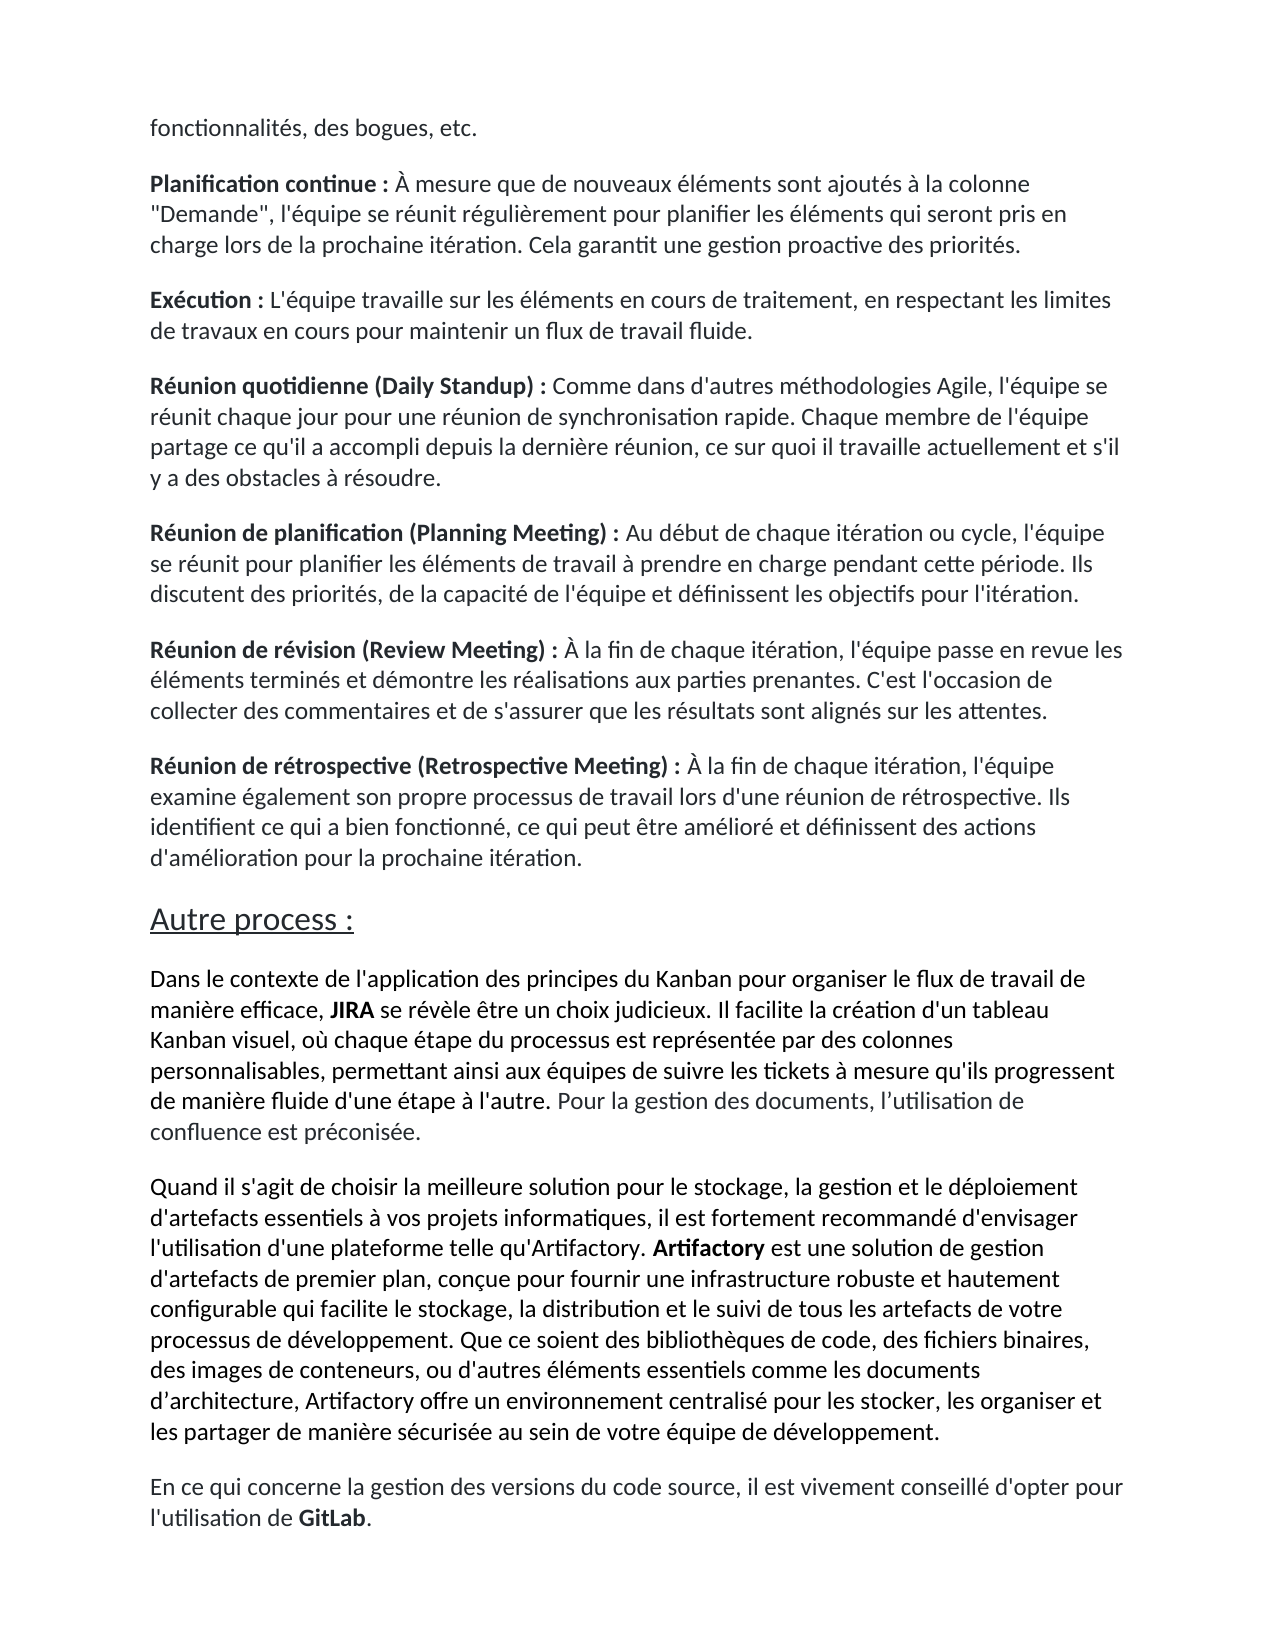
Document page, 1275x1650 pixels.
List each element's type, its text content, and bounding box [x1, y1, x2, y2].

text Réunion de planification (Planning Meeting) : Au début de chaque itération ou cycle, l'équipe se réunit pour planifier les éléments de travail à prendre en charge pendant cette période. Ils discutent des priorités, de la capacité de l'équipe et définissent les objectifs pour l'itération. [150, 517, 1125, 609]
text Réunion quotidienne (Daily Standup) : Comme dans d'autres méthodologies Agile, l'équipe se réunit chaque jour pour une réunion de synchronisation rapide. Chaque membre de l'équipe partage ce qu'il a accompli depuis la dernière réunion, ce sur quoi il travaille actuellement et s'il y a des obstacles à résoudre. [150, 370, 1125, 492]
text Exécution : L'équipe travaille sur les éléments en cours de traitement, en respectant les limites de travaux en cours pour maintenir un flux de travail fluide. [150, 284, 1125, 345]
text Réunion de révision (Review Meeting) : À la fin de chaque itération, l'équipe passe en revue les éléments terminés et démontre les réalisations aux parties prenantes. C'est l'occasion de collecter des commentaires et de s'assurer que les résultats sont alignés sur les attentes. [150, 634, 1125, 726]
text Planification continue : À mesure que de nouveaux éléments sont ajoutés à la colonne "Demande", l'équipe se réunit régulièrement pour planifier les éléments qui seront pris en charge lors de la prochaine itération. Cela garantit une gestion proactive des priorités. [150, 168, 1125, 259]
text Réunion de rétrospective (Retrospective Meeting) : À la fin de chaque itération, l'équipe examine également son propre processus de travail lors d'une réunion de rétrospective. Ils identifient ce qui a bien fonctionné, ce qui peut être amélioré et définissent des actions d'amélioration pour la prochaine itération. [150, 751, 1125, 873]
text En ce qui concerne la gestion des versions du code source, il est vivement conseillé d'opter pour l'utilisation de GitLab. [150, 1471, 1125, 1532]
text fonctionnalités, des bogues, etc. [150, 112, 1125, 143]
text Autre process : [150, 898, 1125, 938]
text Quand il s'agit de choisir la meilleure solution pour le stockage, la gestion et le déploiement d'artefacts essentiels à vos projets informatiques, il est fortement recommandé d'envisager l'utilisation d'une plateforme telle qu'Artifactory. Artifactory est une solution de gestion d'artefacts de premier plan, conçue pour fournir une infrastructure robuste et hautement configurable qui facilite le stockage, la distribution et le suivi de tous les artefacts de votre processus de développement. Que ce soient des bibliothèques de code, des fichiers binaires, des images de conteneurs, ou d'autres éléments essentiels comme les documents d’architecture, Artifactory offre un environnement centralisé pour les stocker, les organiser et les partager de manière sécurisée au sein de votre équipe de développement. [150, 1171, 1125, 1446]
text Dans le contexte de l'application des principes du Kanban pour organiser le flux de travail de manière efficace, JIRA se révèle être un choix judicieux. Il facilite la création d'un tableau Kanban visuel, où chaque étape du processus est représentée par des colonnes personnalisables, permettant ainsi aux équipes de suivre les tickets à mesure qu'ils progressent de manière fluide d'une étape à l'autre. Pour la gestion des documents, l’utilisation de confluence est préconisée. [150, 963, 1125, 1146]
